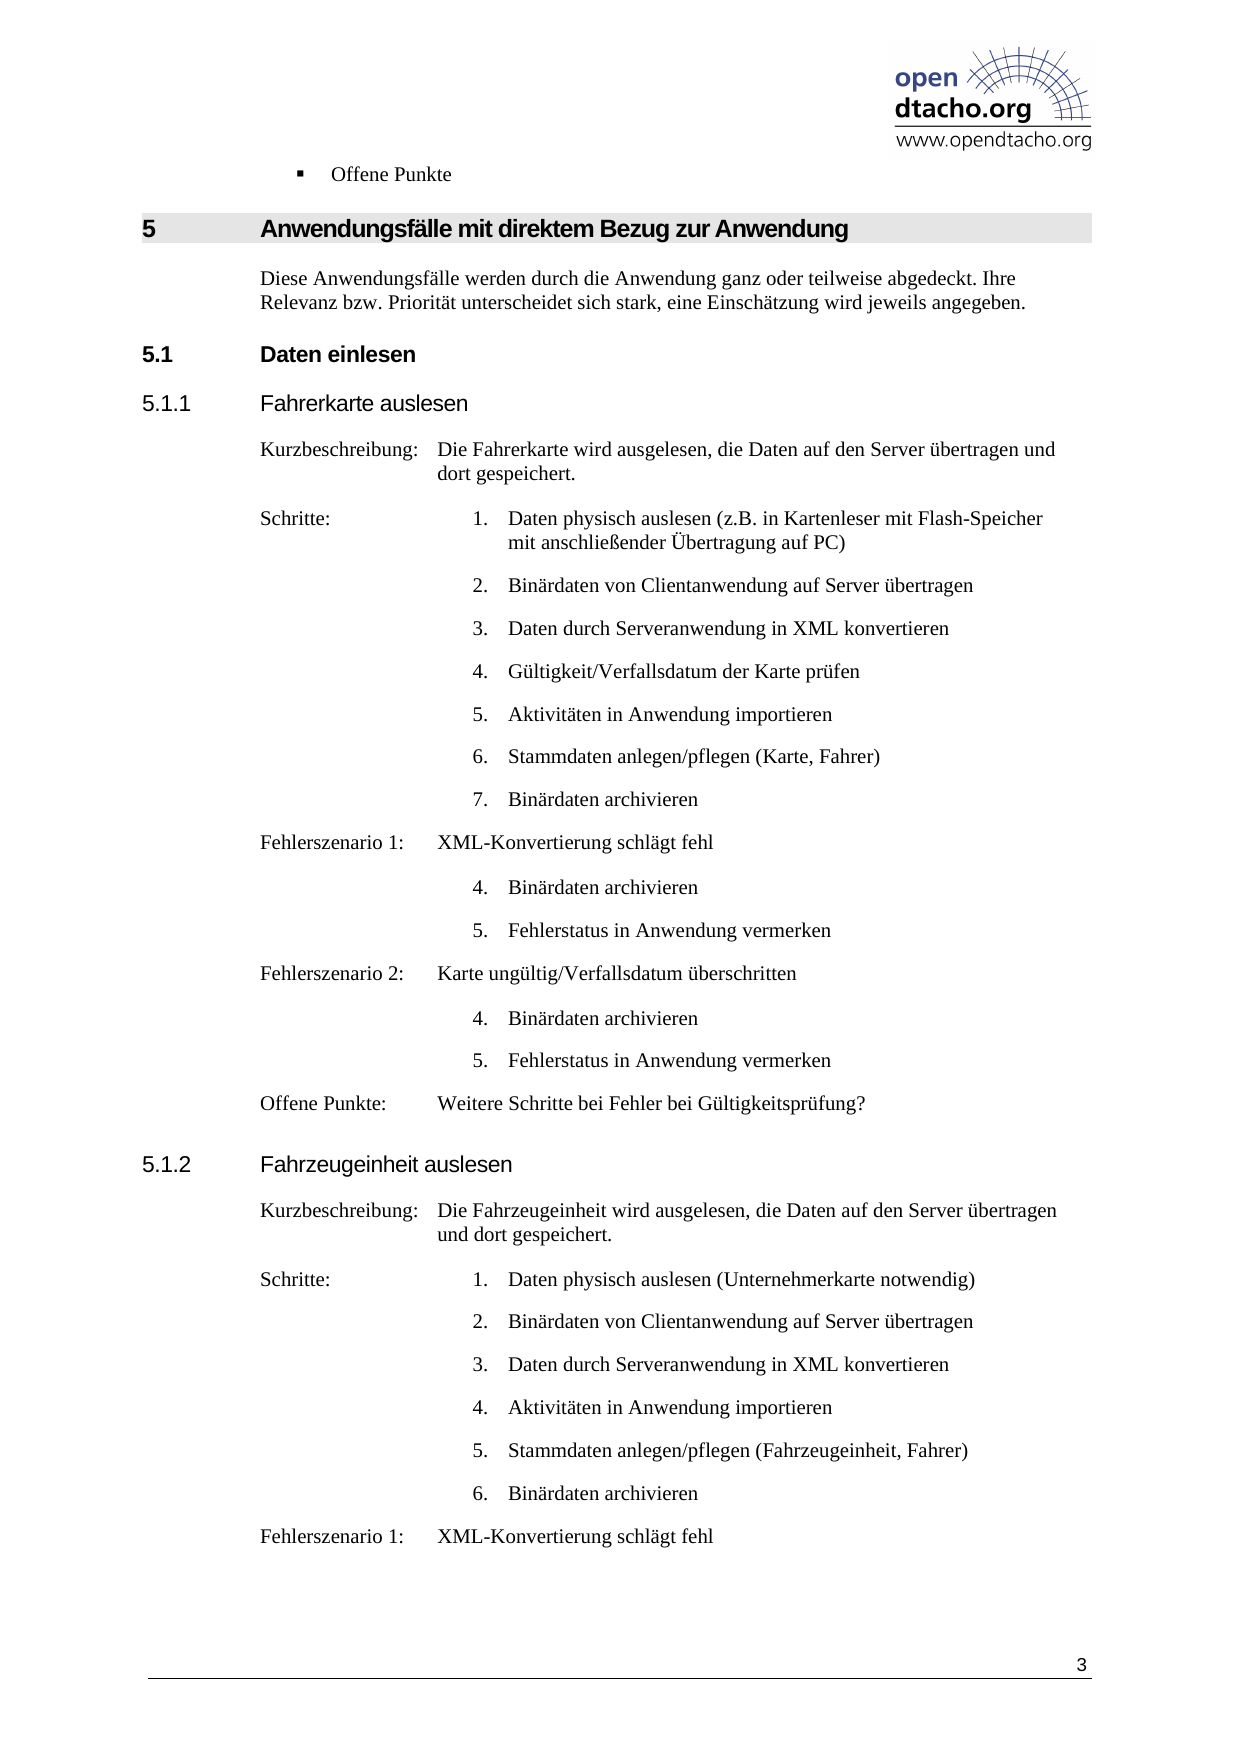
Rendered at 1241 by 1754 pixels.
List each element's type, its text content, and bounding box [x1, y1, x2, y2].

table_cell Schritte: [260, 1267, 437, 1523]
text Diese Anwendungsfälle werden durch die Anwendung ganz oder teilweise abgedeckt. Ihre Relevanz bzw. Priorität unterscheidet sich stark, eine Einschätzung wird jeweils angegeben. [260, 266, 1092, 314]
picture [887, 40, 1096, 158]
table_cell Fehlerszenario 1: [260, 1524, 437, 1568]
subtitle Fahrzeugeinheit auslesen [142, 1151, 1092, 1177]
table_cell XML-Konvertierung schlägt fehl Binärdaten archivieren Fehlerstatus in Anwendung vermerken [437, 830, 1093, 961]
table_header Die Fahrerkarte wird ausgelesen, die Daten auf den Server übertragen und dort gespeichert. [437, 437, 1093, 506]
table_cell Fehlerszenario 2: [260, 961, 437, 1091]
table_cell XML-Konvertierung schlägt fehl Binärdaten archivieren Fehlerstatus in Anwendung vermerken [437, 1524, 1093, 1568]
table_cell Daten physisch auslesen (z.B. in Kartenleser mit Flash-Speicher mit anschließender Übertragung auf PC) Binärdaten von Clientanwendung auf Server übertragen Daten durch Serveranwendung in XML konvertieren Gültigkeit/Verfallsdatum der Karte prüfen Aktivitäten in Anwendung importieren Stammdaten anlegen/pflegen (Karte, Fahrer) Binärdaten archivieren [437, 506, 1093, 830]
table_header Kurzbeschreibung: [260, 437, 437, 506]
table_cell Schritte: [260, 506, 437, 830]
table_cell Karte ungültig/Verfallsdatum überschritten Binärdaten archivieren Fehlerstatus in Anwendung vermerken [437, 961, 1093, 1091]
table_cell Daten physisch auslesen (Unternehmerkarte notwendig) Binärdaten von Clientanwendung auf Server übertragen Daten durch Serveranwendung in XML konvertieren Aktivitäten in Anwendung importieren Stammdaten anlegen/pflegen (Fahrzeugeinheit, Fahrer) Binärdaten archivieren [437, 1267, 1093, 1523]
subtitle Anwendungsfälle mit direktem Bezug zur Anwendung [142, 213, 1092, 243]
subtitle Daten einlesen [142, 341, 1092, 367]
table_header Kurzbeschreibung: [260, 1198, 437, 1267]
list Offene Punkte [295, 162, 1045, 186]
subtitle Fahrerkarte auslesen [142, 390, 1092, 416]
table_cell Offene Punkte: [260, 1091, 437, 1136]
table_cell Fehlerszenario 1: [260, 830, 437, 961]
table_header Die Fahrzeugeinheit wird ausgelesen, die Daten auf den Server übertragen und dort gespeichert. [437, 1198, 1093, 1267]
table_cell Weitere Schritte bei Fehler bei Gültigkeitsprüfung? [437, 1091, 1093, 1136]
